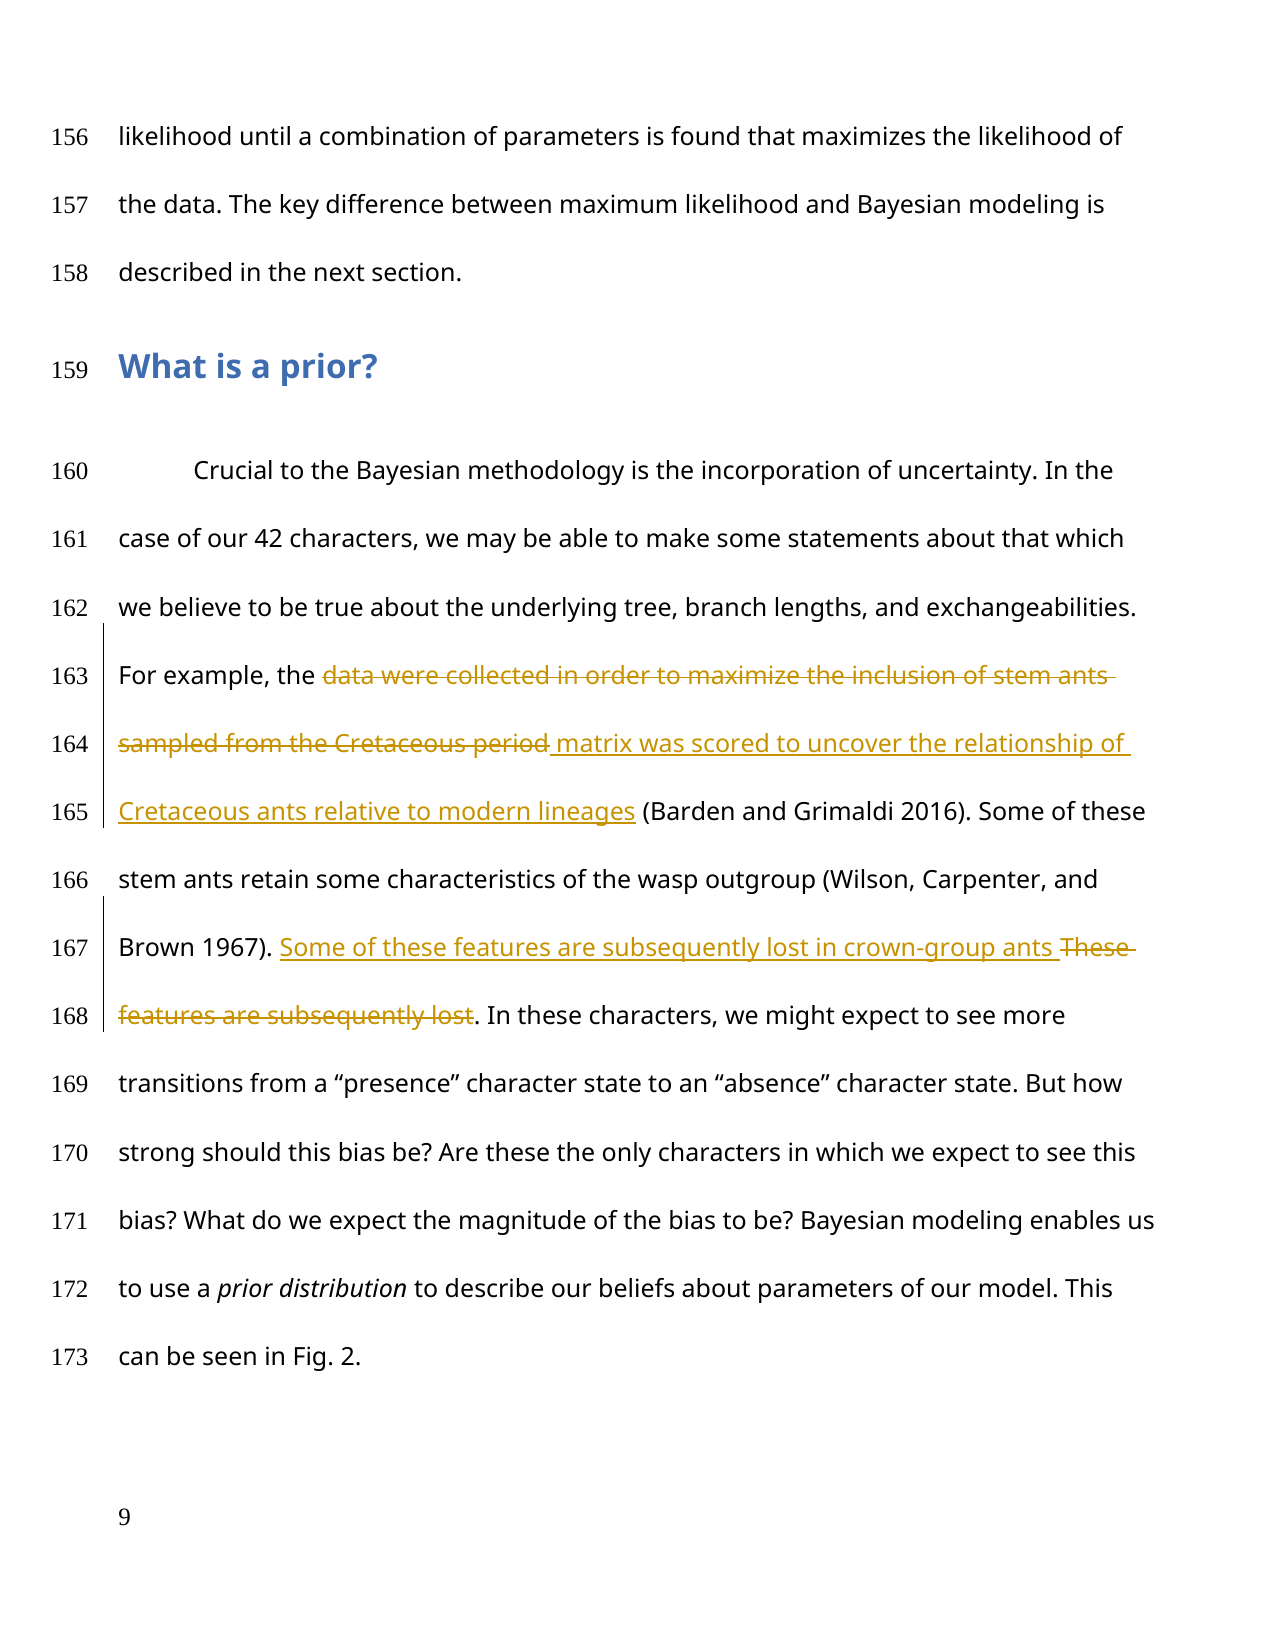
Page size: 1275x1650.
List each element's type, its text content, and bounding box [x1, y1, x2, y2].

text Crucial to the Bayesian methodology is the incorporation of uncertainty. In the case of our 42 characters, we may be able to make some statements about that which we believe to be true about the underlying tree, branch lengths, and exchangeabilities. For example, the matrix was scored to uncover the relationship of Cretaceous ants relative to modern lineages (Barden and Grimaldi 2016). Some of these stem ants retain some characteristics of the wasp outgroup (Wilson, Carpenter, and Brown 1967). Some of these features are subsequently lost in crown-group ants . In these characters, we might expect to see more transitions from a “presence” character state to an “absence” character state. But how strong should this bias be? Are these the only characters in which we expect to see this bias? What do we expect the magnitude of the bias to be? Bayesian modeling enables us to use a prior distribution to describe our beliefs about parameters of our model. This can be seen in Fig. 2. [118, 453, 1157, 1373]
text What is a prior? [118, 343, 1157, 389]
text likelihood until a combination of parameters is found that maximizes the likelihood of the data. The key difference between maximum likelihood and Bayesian modeling is described in the next section. [118, 118, 1157, 288]
